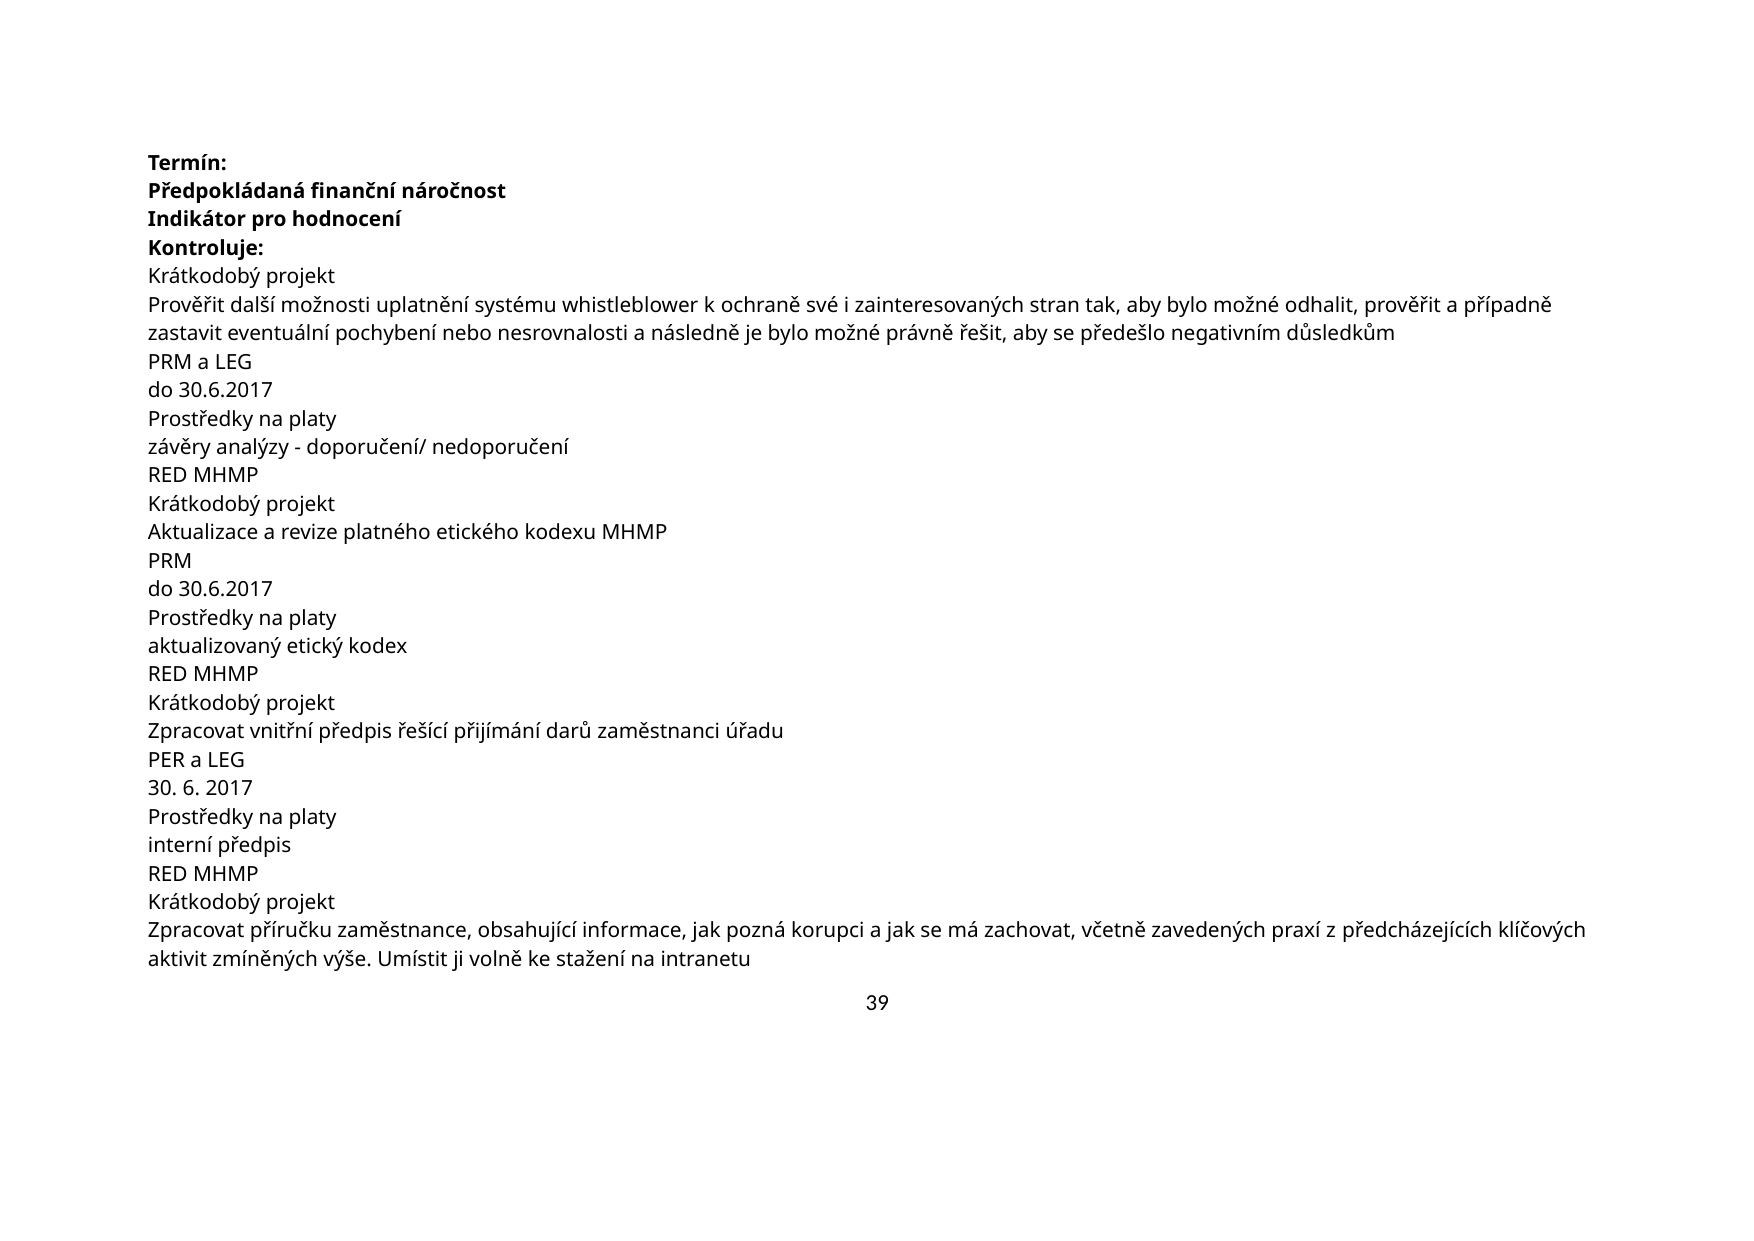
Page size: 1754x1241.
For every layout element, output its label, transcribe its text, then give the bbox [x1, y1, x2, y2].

text Indikátor pro hodnocení [148, 204, 1606, 233]
text Krátkodobý projekt [148, 261, 1606, 290]
text PRM a LEG [148, 347, 1606, 375]
text Zpracovat příručku zaměstnance, obsahující informace, jak pozná korupci a jak se má zachovat, včetně zavedených praxí z předcházejících klíčových aktivit zmíněných výše. Umístit ji volně ke stažení na intranetu [148, 916, 1606, 972]
text Termín: [148, 148, 1606, 176]
text Krátkodobý projekt [148, 688, 1606, 716]
text Prostředky na platy [148, 603, 1606, 631]
text 30. 6. 2017 [148, 773, 1606, 802]
text aktualizovaný etický kodex [148, 631, 1606, 659]
text interní předpis [148, 830, 1606, 859]
text Zpracovat vnitřní předpis řešící přijímání darů zaměstnanci úřadu [148, 716, 1606, 745]
text Kontroluje: [148, 233, 1606, 261]
text RED MHMP [148, 461, 1606, 489]
text Prostředky na platy [148, 802, 1606, 830]
text Předpokládaná finanční náročnost [148, 176, 1606, 204]
text Krátkodobý projekt [148, 489, 1606, 517]
text Prověřit další možnosti uplatnění systému whistleblower k ochraně své i zainteresovaných stran tak, aby bylo možné odhalit, prověřit a případně zastavit eventuální pochybení nebo nesrovnalosti a následně je bylo možné právně řešit, aby se předešlo negativním důsledkům [148, 290, 1606, 347]
text Aktualizace a revize platného etického kodexu MHMP [148, 517, 1606, 546]
text do 30.6.2017 [148, 375, 1606, 404]
text do 30.6.2017 [148, 574, 1606, 603]
text PER a LEG [148, 745, 1606, 773]
text RED MHMP [148, 859, 1606, 887]
text Krátkodobý projekt [148, 887, 1606, 916]
text Prostředky na platy [148, 404, 1606, 432]
text závěry analýzy - doporučení/ nedoporučení [148, 432, 1606, 461]
text PRM [148, 546, 1606, 574]
text RED MHMP [148, 659, 1606, 688]
